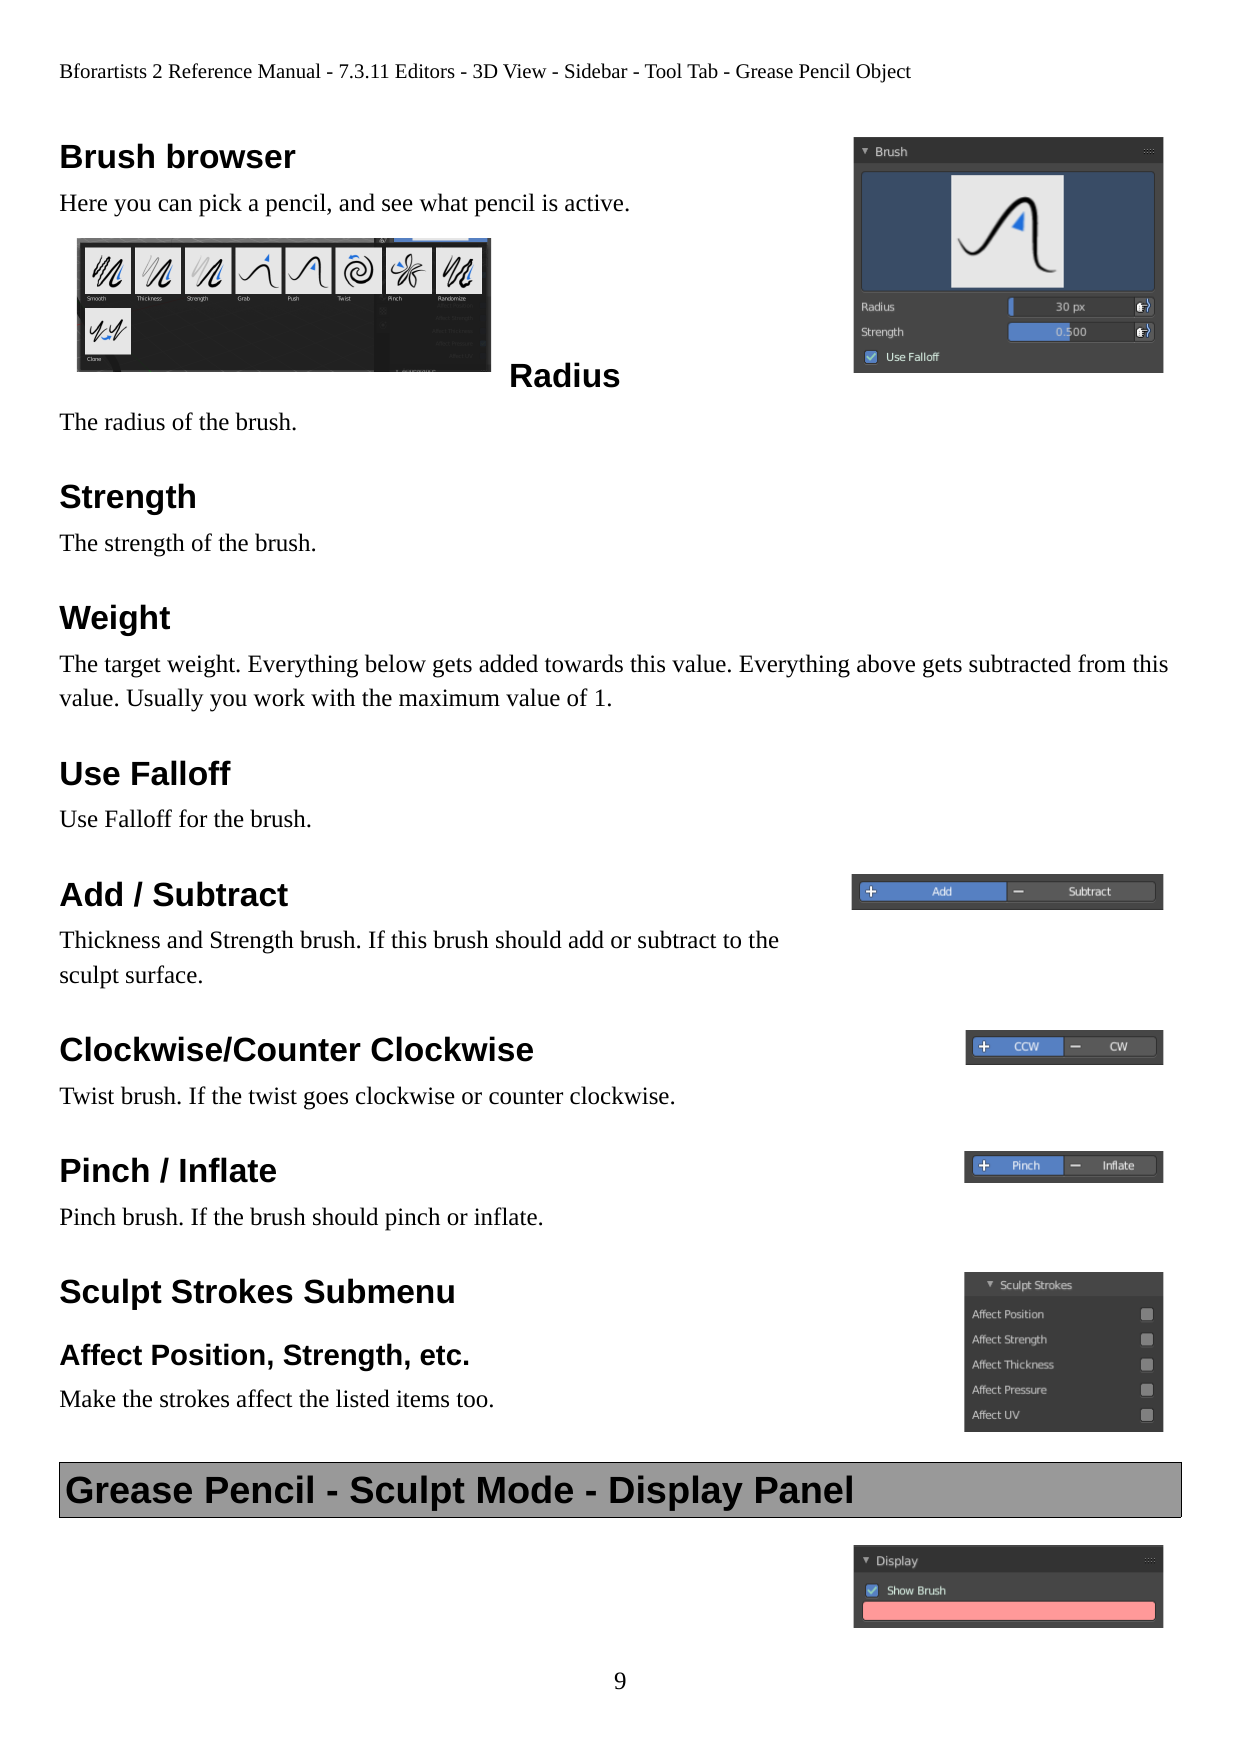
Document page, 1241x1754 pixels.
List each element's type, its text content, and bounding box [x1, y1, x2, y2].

picture [964, 1272, 1164, 1432]
subtitle Clockwise/Counter Clockwise [59, 1030, 1181, 1069]
subtitle Pinch / Inflate [59, 1151, 1181, 1190]
subtitle Add / Subtract [59, 874, 1181, 913]
subtitle Weight [59, 598, 1181, 637]
subtitle [1164, 1272, 1181, 1311]
subtitle Brush browser [59, 137, 853, 175]
picture [853, 1545, 1164, 1628]
subtitle Use Falloff [59, 753, 1181, 792]
text Use Falloff for the brush. [59, 804, 1181, 833]
text Here you can pick a pencil, and see what pencil is active. [59, 188, 853, 217]
text Thickness and Strength brush. If this brush should add or subtract to the sculpt surface. [59, 926, 1181, 989]
subtitle [1164, 137, 1181, 175]
picture [964, 1151, 1164, 1183]
text The strength of the brush. [59, 528, 1181, 557]
subtitle Affect Position, Strength, etc. [59, 1338, 964, 1372]
picture [965, 1030, 1164, 1065]
text Pinch brush. If the brush should pinch or inflate. [59, 1202, 1181, 1231]
picture [853, 137, 1164, 373]
picture [851, 874, 1164, 910]
text Twist brush. If the twist goes clockwise or counter clockwise. [59, 1081, 1181, 1110]
text The target weight. Everything below gets added towards this value. Everything above gets subtracted from this value. Usually you work with the maximum value of 1. [59, 649, 1181, 712]
subtitle Radius [59, 356, 1181, 394]
text Make the strokes affect the listed items too. [59, 1384, 964, 1413]
subtitle Sculpt Strokes Submenu [59, 1272, 964, 1311]
subtitle Strength [59, 477, 1181, 516]
picture [76, 238, 492, 372]
table_header Grease Pencil - Sculpt Mode - Display Panel [60, 1463, 1181, 1517]
text The radius of the brush. [59, 407, 1181, 436]
